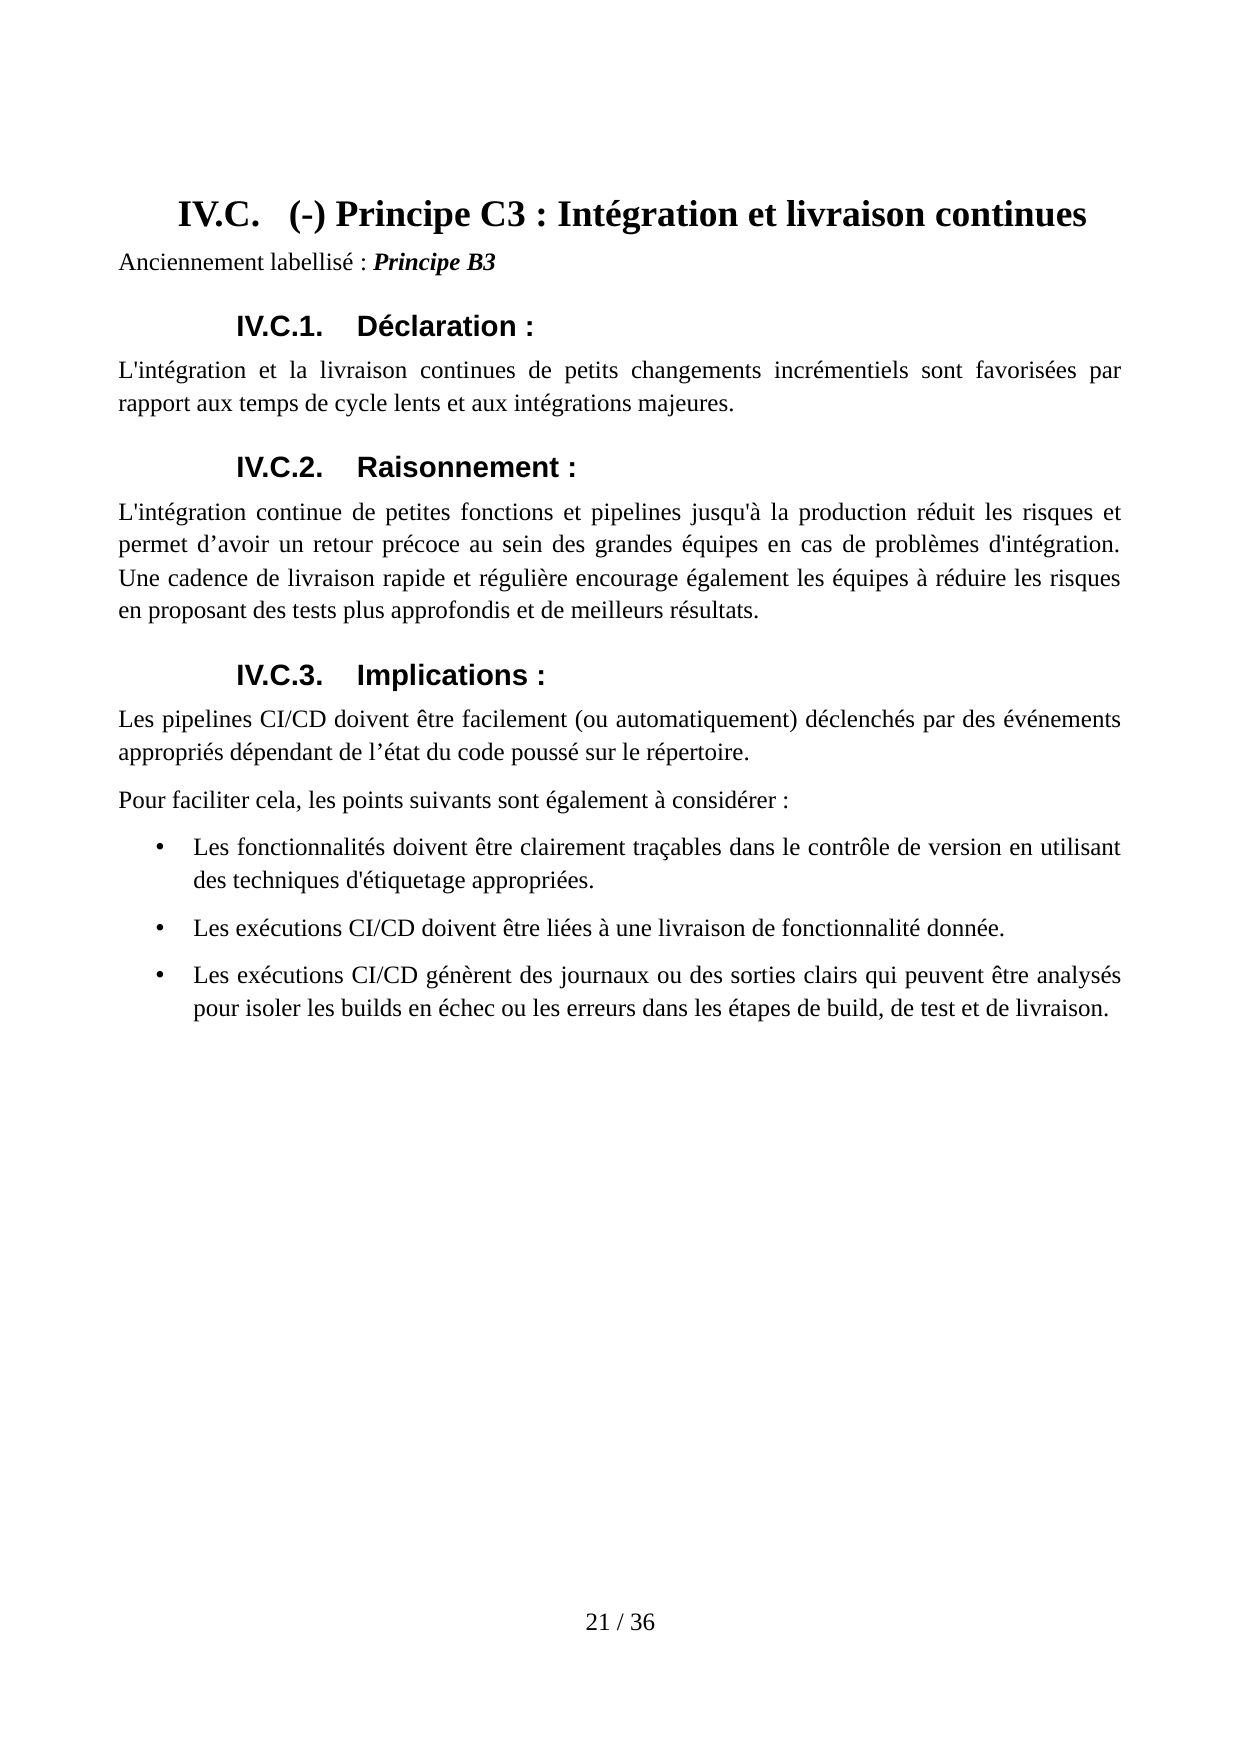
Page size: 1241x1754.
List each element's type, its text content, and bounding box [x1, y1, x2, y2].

text Les pipelines CI/CD doivent être facilement (ou automatiquement) déclenchés par des événements appropriés dépendant de l’état du code poussé sur le répertoire. [118, 704, 1122, 766]
text L'intégration continue de petites fonctions et pipelines jusqu'à la production réduit les risques et permet d’avoir un retour précoce au sein des grandes équipes en cas de problèmes d'intégration. Une cadence de livraison rapide et régulière encourage également les équipes à réduire les risques en proposant des tests plus approfondis et de meilleurs résultats. [118, 497, 1122, 624]
text Pour faciliter cela, les points suivants sont également à considérer : [118, 785, 1122, 813]
list Les exécutions CI/CD génèrent des journaux ou des sorties clairs qui peuvent être analysés pour isoler les builds en échec ou les erreurs dans les étapes de build, de test et de livraison. [156, 961, 1122, 1022]
text L'intégration et la livraison continues de petits changements incrémentiels sont favorisées par rapport aux temps de cycle lents et aux intégrations majeures. [118, 355, 1122, 417]
text Anciennement labellisé : Principe B3 [118, 247, 1122, 275]
list Les fonctionnalités doivent être clairement traçables dans le contrôle de version en utilisant des techniques d'étiquetage appropriées. [156, 832, 1122, 894]
subtitle Raisonnement : [118, 450, 1122, 484]
list Les exécutions CI/CD doivent être liées à une livraison de fonctionnalité donnée. [156, 913, 1122, 942]
subtitle Implications : [118, 658, 1122, 692]
subtitle (-) Principe C3 : Intégration et livraison continues [118, 191, 1122, 234]
subtitle Déclaration : [118, 309, 1122, 343]
